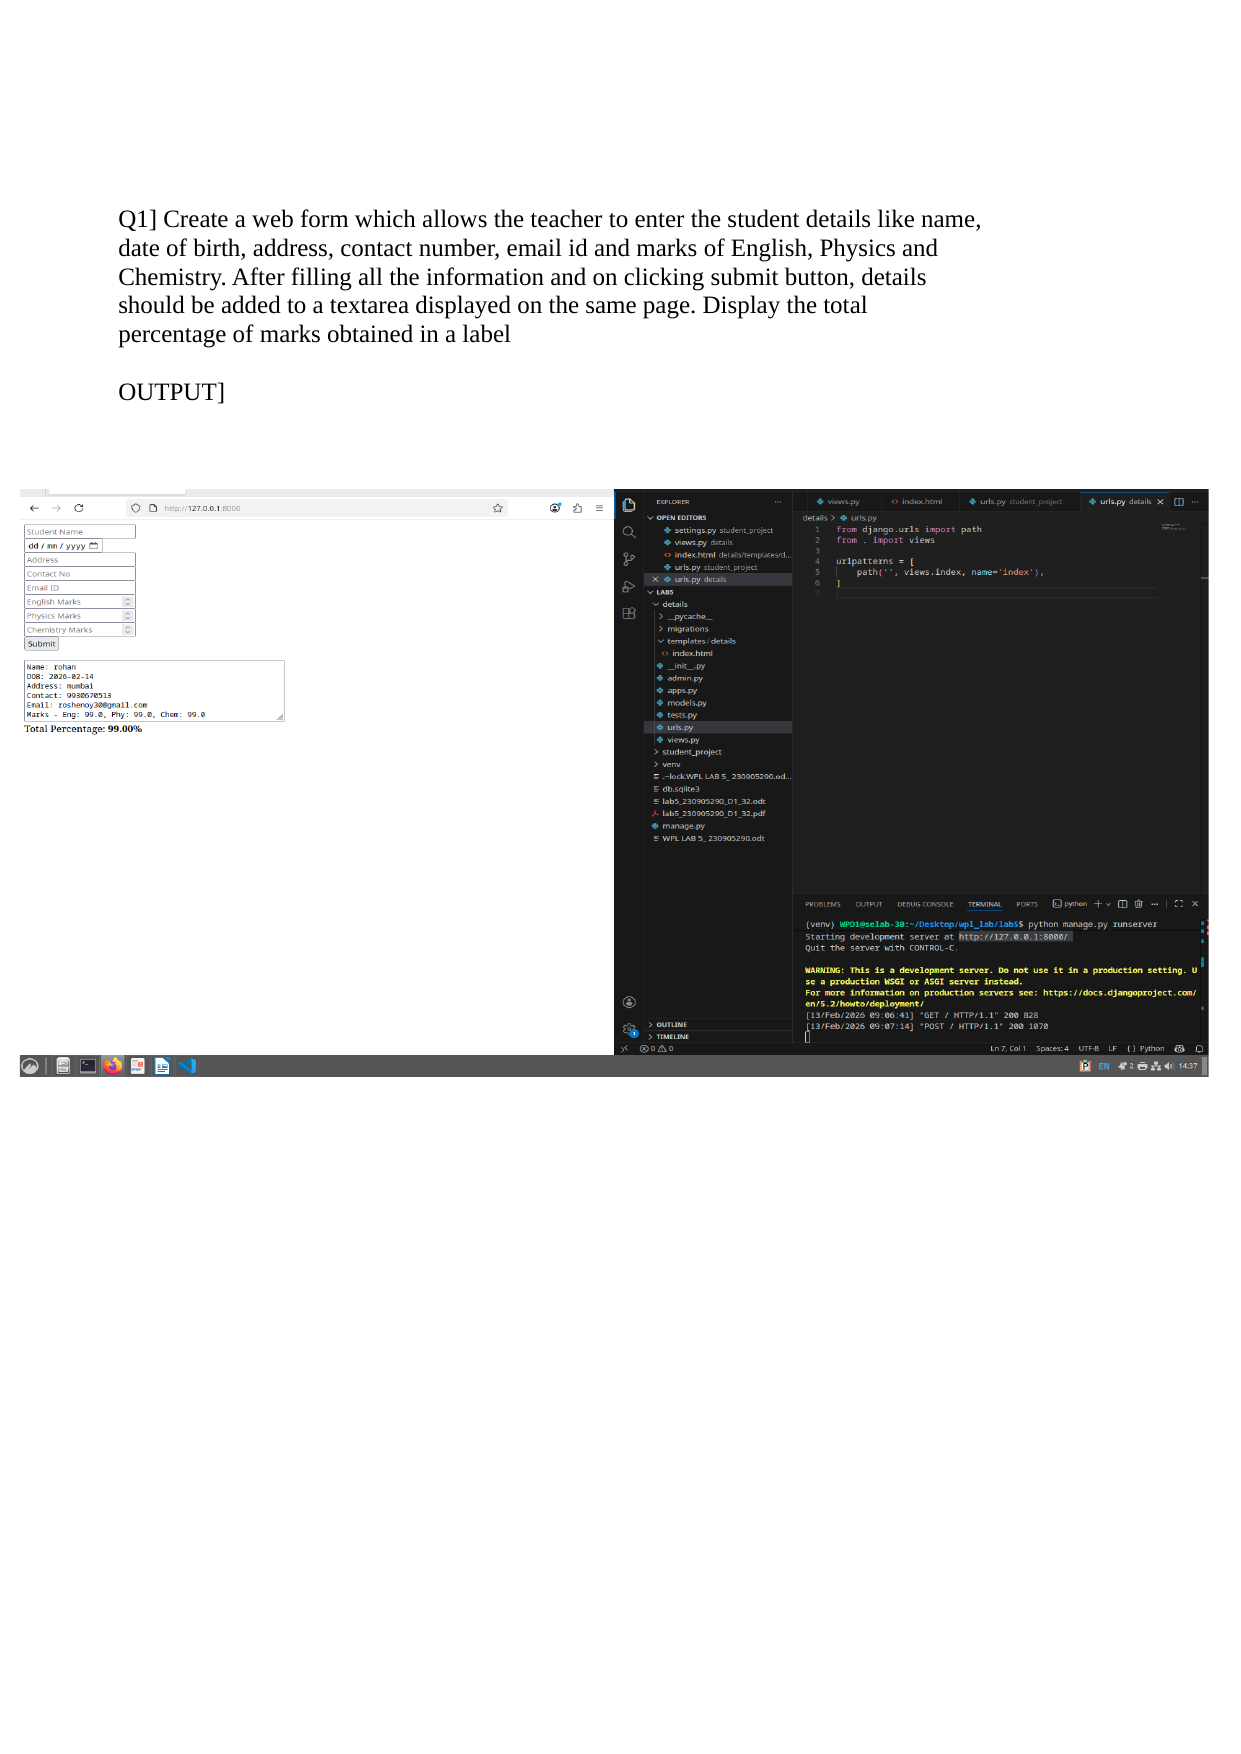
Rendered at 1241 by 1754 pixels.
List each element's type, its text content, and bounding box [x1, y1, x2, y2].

text OUTPUT] [118, 377, 1122, 406]
text percentage of marks obtained in a label [118, 319, 1122, 348]
text should be added to a textarea displayed on the same page. Display the total [118, 291, 1122, 319]
text date of birth, address, contact number, email id and marks of English, Physics and [118, 233, 1122, 262]
text Q1] Create a web form which allows the teacher to enter the student details like name, [118, 204, 1122, 233]
picture [19, 489, 1209, 1077]
text Chemistry. After filling all the information and on clicking submit button, details [118, 262, 1122, 291]
